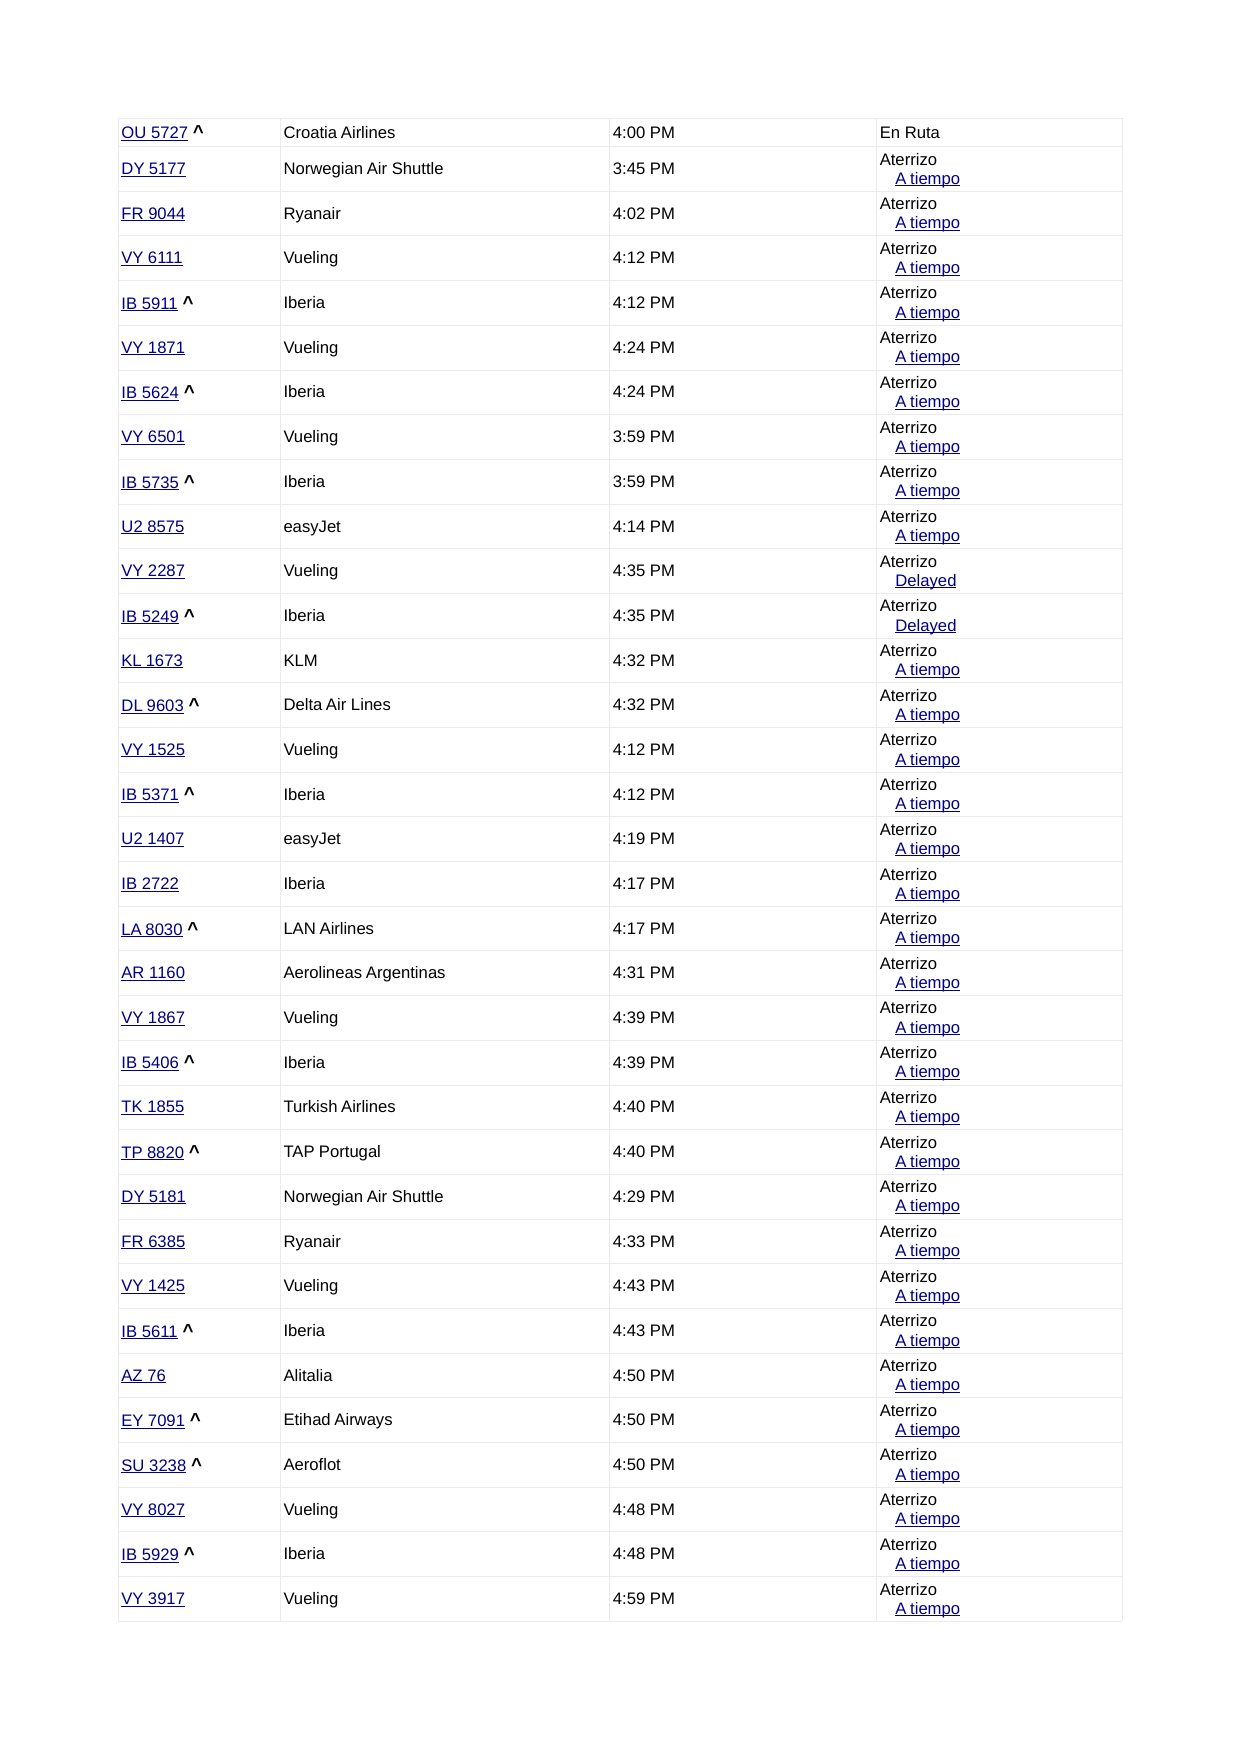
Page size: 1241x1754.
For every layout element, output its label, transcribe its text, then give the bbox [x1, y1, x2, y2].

table_cell 4:32 PM [610, 683, 876, 727]
table_cell Aterrizo A tiempo [877, 1175, 1122, 1218]
table_cell Ryanair [281, 1220, 609, 1263]
table_cell Aterrizo A tiempo [877, 1264, 1122, 1308]
table_cell 3:59 PM [610, 415, 876, 459]
table_cell U2 8575 [119, 505, 280, 548]
table_cell Norwegian Air Shuttle [281, 147, 609, 191]
table_cell Aterrizo A tiempo [877, 773, 1122, 816]
table_cell Aterrizo A tiempo [877, 281, 1122, 325]
table_cell OU 5727 ^ [119, 119, 280, 146]
table_cell 4:12 PM [610, 773, 876, 816]
table_cell Iberia [281, 773, 609, 816]
table_cell Aterrizo A tiempo [877, 1309, 1122, 1353]
table_cell Delta Air Lines [281, 683, 609, 727]
table_cell 4:43 PM [610, 1264, 876, 1308]
table_cell Iberia [281, 281, 609, 325]
table_cell Vueling [281, 1577, 609, 1621]
table_cell 4:24 PM [610, 371, 876, 414]
table_cell 4:48 PM [610, 1488, 876, 1531]
table_cell 4:32 PM [610, 639, 876, 682]
table_cell easyJet [281, 817, 609, 861]
table_cell 3:45 PM [610, 147, 876, 191]
table_cell 4:19 PM [610, 817, 876, 861]
table_cell 4:12 PM [610, 728, 876, 772]
table_cell 3:59 PM [610, 460, 876, 503]
table_cell Aterrizo A tiempo [877, 1532, 1122, 1576]
table_cell Aterrizo A tiempo [877, 907, 1122, 950]
table_cell Aterrizo A tiempo [877, 996, 1122, 1040]
table_cell IB 2722 [119, 862, 280, 906]
table_cell IB 5624 ^ [119, 371, 280, 414]
table_cell LA 8030 ^ [119, 907, 280, 950]
table_cell KL 1673 [119, 639, 280, 682]
table_cell TAP Portugal [281, 1130, 609, 1174]
table_cell Vueling [281, 1264, 609, 1308]
table_cell AZ 76 [119, 1354, 280, 1397]
table_cell U2 1407 [119, 817, 280, 861]
table_cell LAN Airlines [281, 907, 609, 950]
table_cell VY 2287 [119, 549, 280, 593]
table_cell Iberia [281, 371, 609, 414]
table_cell VY 1525 [119, 728, 280, 772]
table_cell Iberia [281, 460, 609, 503]
table_cell 4:50 PM [610, 1443, 876, 1487]
table_cell Aterrizo A tiempo [877, 1398, 1122, 1442]
table_cell Iberia [281, 862, 609, 906]
table_cell Etihad Airways [281, 1398, 609, 1442]
table_cell Aterrizo A tiempo [877, 1086, 1122, 1129]
table_cell 4:33 PM [610, 1220, 876, 1263]
table_cell IB 5249 ^ [119, 594, 280, 638]
table_cell Croatia Airlines [281, 119, 609, 146]
table_cell IB 5911 ^ [119, 281, 280, 325]
table_cell Alitalia [281, 1354, 609, 1397]
table_cell 4:14 PM [610, 505, 876, 548]
table_cell Aterrizo A tiempo [877, 1130, 1122, 1174]
table_cell VY 1871 [119, 326, 280, 369]
table_cell Aterrizo A tiempo [877, 147, 1122, 191]
table_cell VY 1867 [119, 996, 280, 1040]
table_cell Aerolineas Argentinas [281, 951, 609, 995]
table_cell Aterrizo A tiempo [877, 817, 1122, 861]
table_cell Iberia [281, 1532, 609, 1576]
table_cell AR 1160 [119, 951, 280, 995]
table_cell IB 5371 ^ [119, 773, 280, 816]
table_cell VY 6111 [119, 236, 280, 280]
table_cell VY 8027 [119, 1488, 280, 1531]
table_cell En Ruta [877, 119, 1122, 146]
table_cell Aterrizo A tiempo [877, 951, 1122, 995]
table_cell 4:39 PM [610, 1041, 876, 1084]
table_cell SU 3238 ^ [119, 1443, 280, 1487]
table_cell TP 8820 ^ [119, 1130, 280, 1174]
table_cell Vueling [281, 549, 609, 593]
table_cell Aterrizo Delayed [877, 549, 1122, 593]
table_cell easyJet [281, 505, 609, 548]
table_cell Vueling [281, 236, 609, 280]
table_cell 4:35 PM [610, 594, 876, 638]
table_cell Vueling [281, 728, 609, 772]
table_cell 4:40 PM [610, 1130, 876, 1174]
table_cell Aterrizo Delayed [877, 594, 1122, 638]
table_cell FR 9044 [119, 192, 280, 235]
table_cell Aterrizo A tiempo [877, 1488, 1122, 1531]
table_cell 4:59 PM [610, 1577, 876, 1621]
table_cell 4:50 PM [610, 1398, 876, 1442]
table_cell DY 5177 [119, 147, 280, 191]
table_cell Aterrizo A tiempo [877, 192, 1122, 235]
table_cell Iberia [281, 1041, 609, 1084]
table_cell 4:17 PM [610, 907, 876, 950]
table_cell 4:40 PM [610, 1086, 876, 1129]
table_cell Aterrizo A tiempo [877, 1220, 1122, 1263]
table_cell VY 1425 [119, 1264, 280, 1308]
table_cell IB 5735 ^ [119, 460, 280, 503]
table_cell 4:12 PM [610, 236, 876, 280]
table_cell Iberia [281, 1309, 609, 1353]
table_cell Aterrizo A tiempo [877, 326, 1122, 369]
table_cell 4:29 PM [610, 1175, 876, 1218]
table_cell 4:02 PM [610, 192, 876, 235]
table_cell Aterrizo A tiempo [877, 415, 1122, 459]
table_cell TK 1855 [119, 1086, 280, 1129]
table_cell Norwegian Air Shuttle [281, 1175, 609, 1218]
table_cell Aterrizo A tiempo [877, 639, 1122, 682]
table_cell 4:43 PM [610, 1309, 876, 1353]
table_cell Aterrizo A tiempo [877, 371, 1122, 414]
table_cell Aterrizo A tiempo [877, 236, 1122, 280]
table_cell DL 9603 ^ [119, 683, 280, 727]
table_cell Aterrizo A tiempo [877, 862, 1122, 906]
table_cell Aterrizo A tiempo [877, 683, 1122, 727]
table_cell EY 7091 ^ [119, 1398, 280, 1442]
table_cell KLM [281, 639, 609, 682]
table_cell Vueling [281, 1488, 609, 1531]
table_cell Aeroflot [281, 1443, 609, 1487]
table_cell Aterrizo A tiempo [877, 1041, 1122, 1084]
table_cell Vueling [281, 996, 609, 1040]
table_cell Aterrizo A tiempo [877, 505, 1122, 548]
table_cell FR 6385 [119, 1220, 280, 1263]
table_cell 4:00 PM [610, 119, 876, 146]
table_cell 4:48 PM [610, 1532, 876, 1576]
table_cell Ryanair [281, 192, 609, 235]
table_cell Aterrizo A tiempo [877, 460, 1122, 503]
table_cell VY 6501 [119, 415, 280, 459]
table_cell 4:24 PM [610, 326, 876, 369]
table_cell Aterrizo A tiempo [877, 1577, 1122, 1621]
table_cell IB 5929 ^ [119, 1532, 280, 1576]
table_cell Aterrizo A tiempo [877, 1354, 1122, 1397]
table_cell 4:50 PM [610, 1354, 876, 1397]
table_cell 4:31 PM [610, 951, 876, 995]
table_cell 4:39 PM [610, 996, 876, 1040]
table_cell Vueling [281, 326, 609, 369]
table_cell 4:12 PM [610, 281, 876, 325]
table_cell VY 3917 [119, 1577, 280, 1621]
table_cell Iberia [281, 594, 609, 638]
table_cell IB 5406 ^ [119, 1041, 280, 1084]
table_cell Aterrizo A tiempo [877, 1443, 1122, 1487]
table_cell Aterrizo A tiempo [877, 728, 1122, 772]
table_cell DY 5181 [119, 1175, 280, 1218]
table_cell 4:17 PM [610, 862, 876, 906]
table_cell Vueling [281, 415, 609, 459]
table_cell Turkish Airlines [281, 1086, 609, 1129]
table_cell 4:35 PM [610, 549, 876, 593]
table_cell IB 5611 ^ [119, 1309, 280, 1353]
